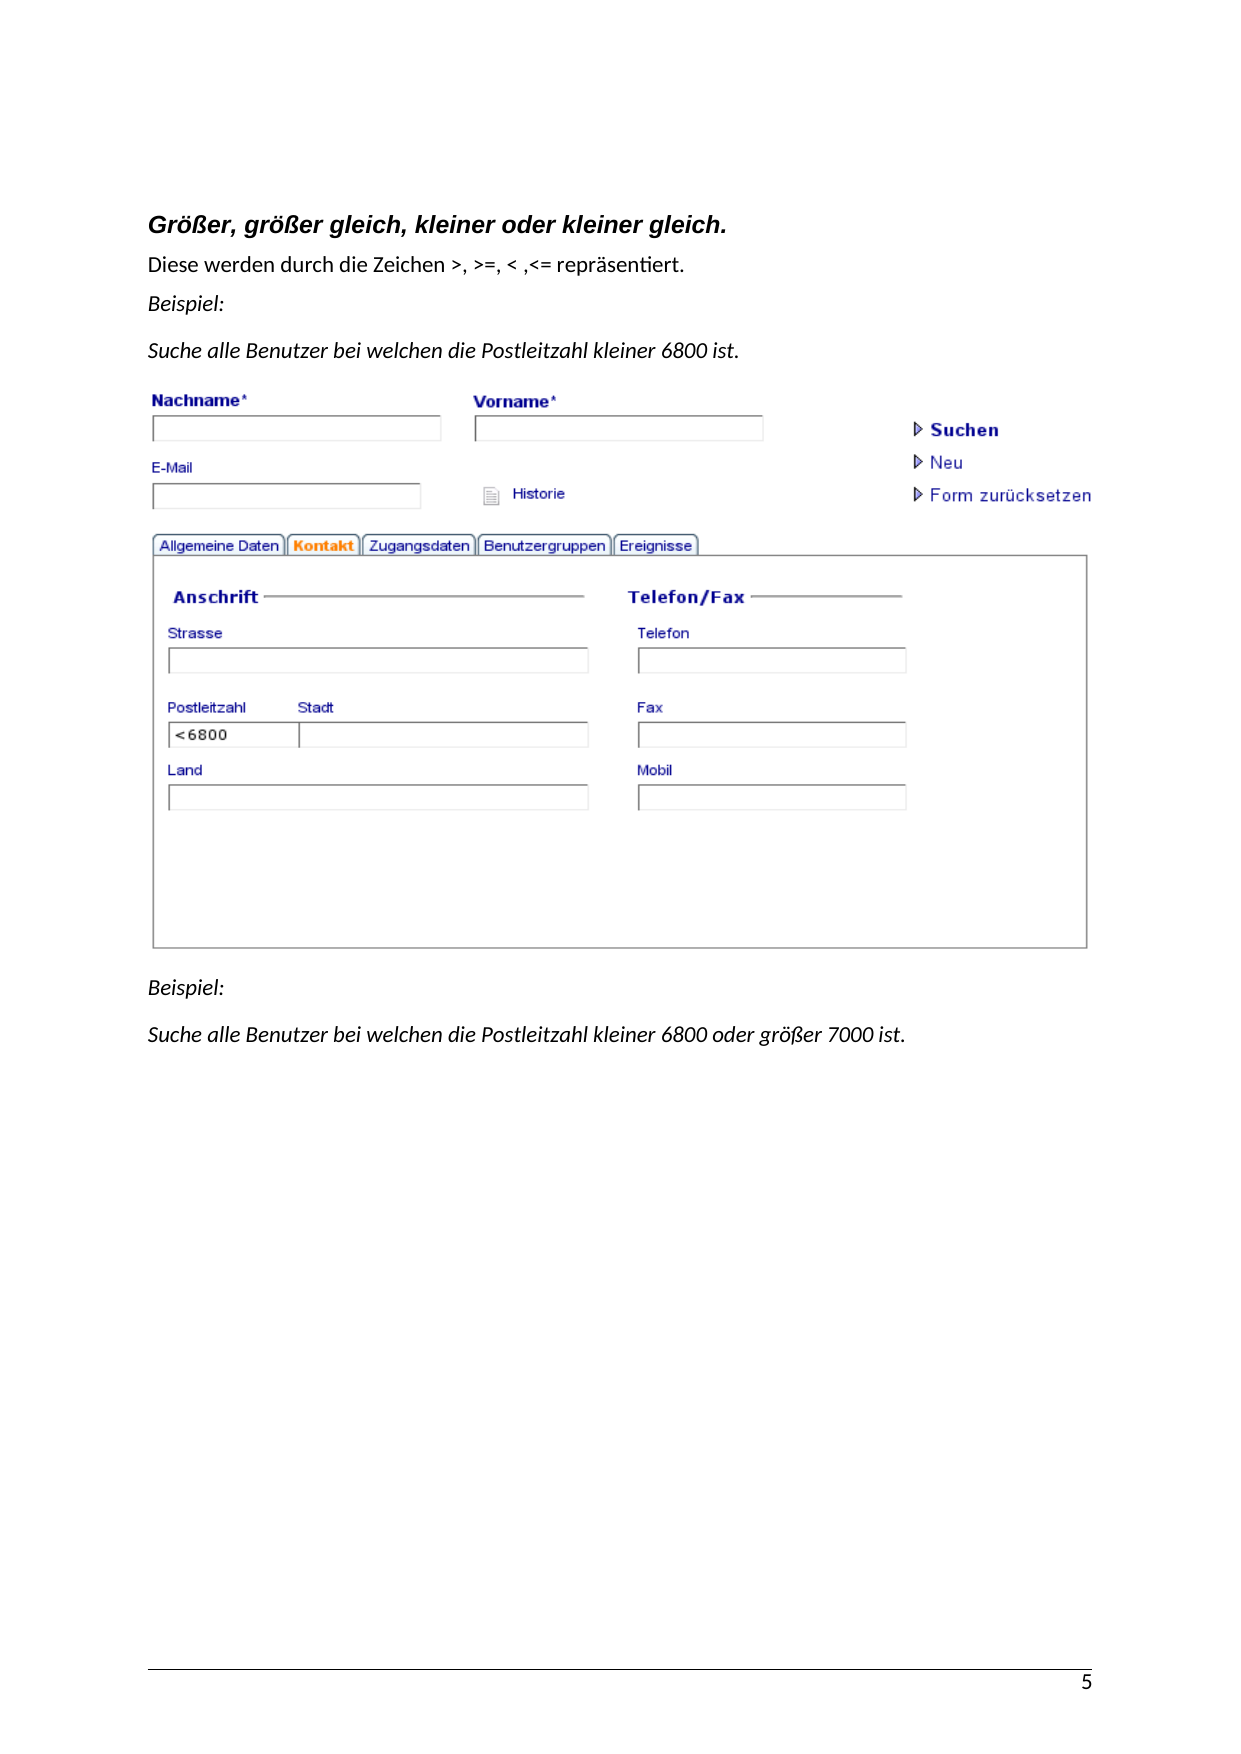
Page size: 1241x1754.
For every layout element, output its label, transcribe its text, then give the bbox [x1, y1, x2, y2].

text Beispiel: [148, 978, 1092, 1001]
text Beispiel: [148, 294, 1092, 317]
picture [147, 388, 1092, 954]
subtitle Größer, größer gleich, kleiner oder kleiner gleich. [148, 211, 1092, 238]
text Suche alle Benutzer bei welchen die Postleitzahl kleiner 6800 oder größer 7000 ist. [148, 1025, 1092, 1048]
text Diese werden durch die Zeichen >, >=, < ,<= repräsentiert. [148, 255, 1092, 278]
text Suche alle Benutzer bei welchen die Postleitzahl kleiner 6800 ist. [148, 341, 1092, 364]
